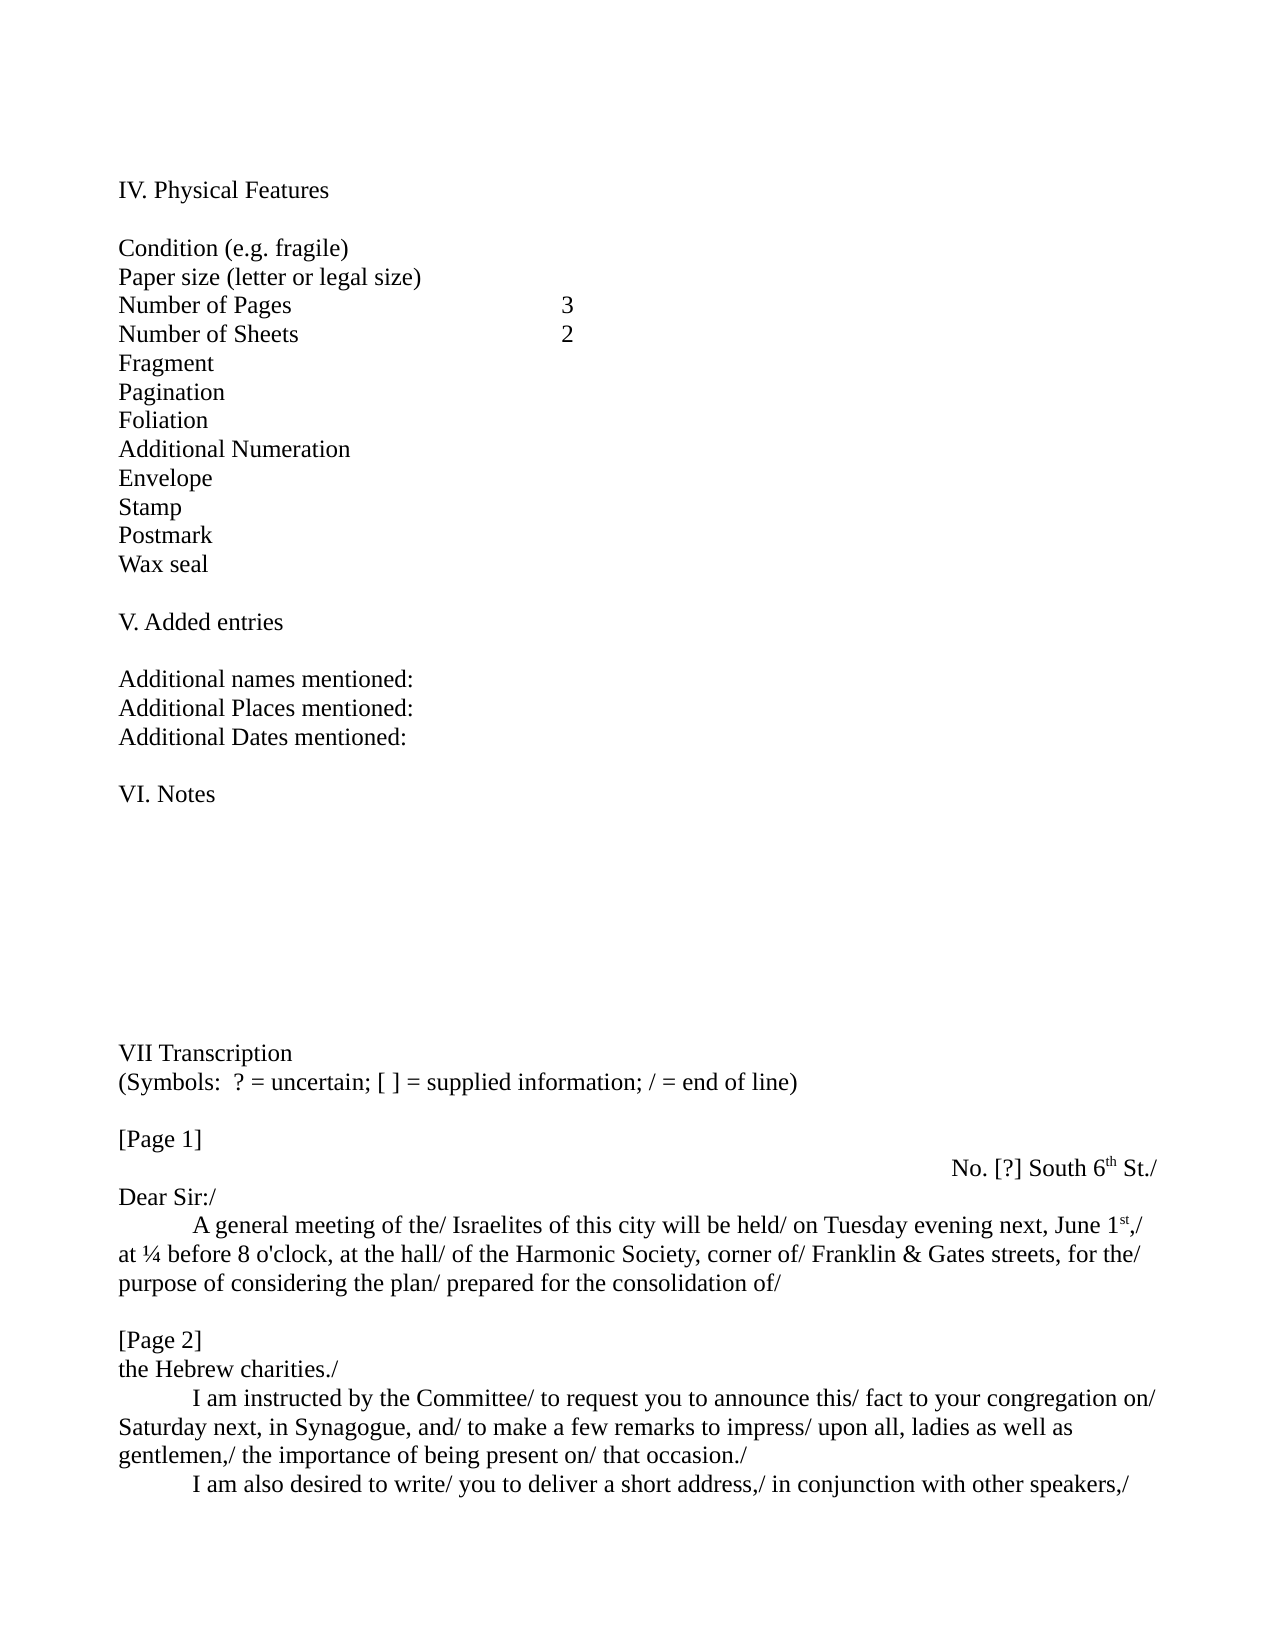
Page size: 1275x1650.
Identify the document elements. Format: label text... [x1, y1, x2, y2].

text Additional Dates mentioned: [118, 722, 1157, 751]
text Envelope [118, 463, 1157, 492]
text Condition (e.g. fragile) [118, 233, 1157, 262]
text [Page 1] [118, 1124, 1157, 1153]
text Number of Pages 3 [118, 291, 1157, 319]
text No. [?] South 6th St./ [118, 1153, 1157, 1182]
text (Symbols: ? = uncertain; [ ] = supplied information; / = end of line) [118, 1067, 1157, 1096]
text I am also desired to write/ you to deliver a short address,/ in conjunction with other speakers,/ [118, 1469, 1157, 1498]
text A general meeting of the/ Israelites of this city will be held/ on Tuesday evening next, June 1st,/ at ¼ before 8 o'clock, at the hall/ of the Harmonic Society, corner of/ Franklin & Gates streets, for the/ purpose of considering the plan/ prepared for the consolidation of/ [118, 1211, 1157, 1297]
text Additional Numeration [118, 434, 1157, 463]
text Fragment [118, 348, 1157, 377]
text Foliation [118, 406, 1157, 434]
text Additional names mentioned: [118, 664, 1157, 693]
text Stamp [118, 492, 1157, 521]
text Additional Places mentioned: [118, 693, 1157, 722]
text [Page 2] [118, 1326, 1157, 1354]
text I am instructed by the Committee/ to request you to announce this/ fact to your congregation on/ Saturday next, in Synagogue, and/ to make a few remarks to impress/ upon all, ladies as well as gentlemen,/ the importance of being present on/ that occasion./ [118, 1383, 1157, 1469]
text Wax seal [118, 549, 1157, 578]
text V. Added entries [118, 607, 1157, 636]
text Postmark [118, 521, 1157, 549]
text Paper size (letter or legal size) [118, 262, 1157, 291]
text VI. Notes [118, 779, 1157, 808]
text the Hebrew charities./ [118, 1354, 1157, 1383]
text VII Transcription [118, 1038, 1157, 1067]
text Dear Sir:/ [118, 1182, 1157, 1211]
text IV. Physical Features [118, 176, 1157, 204]
text Pagination [118, 377, 1157, 406]
text Number of Sheets 2 [118, 319, 1157, 348]
